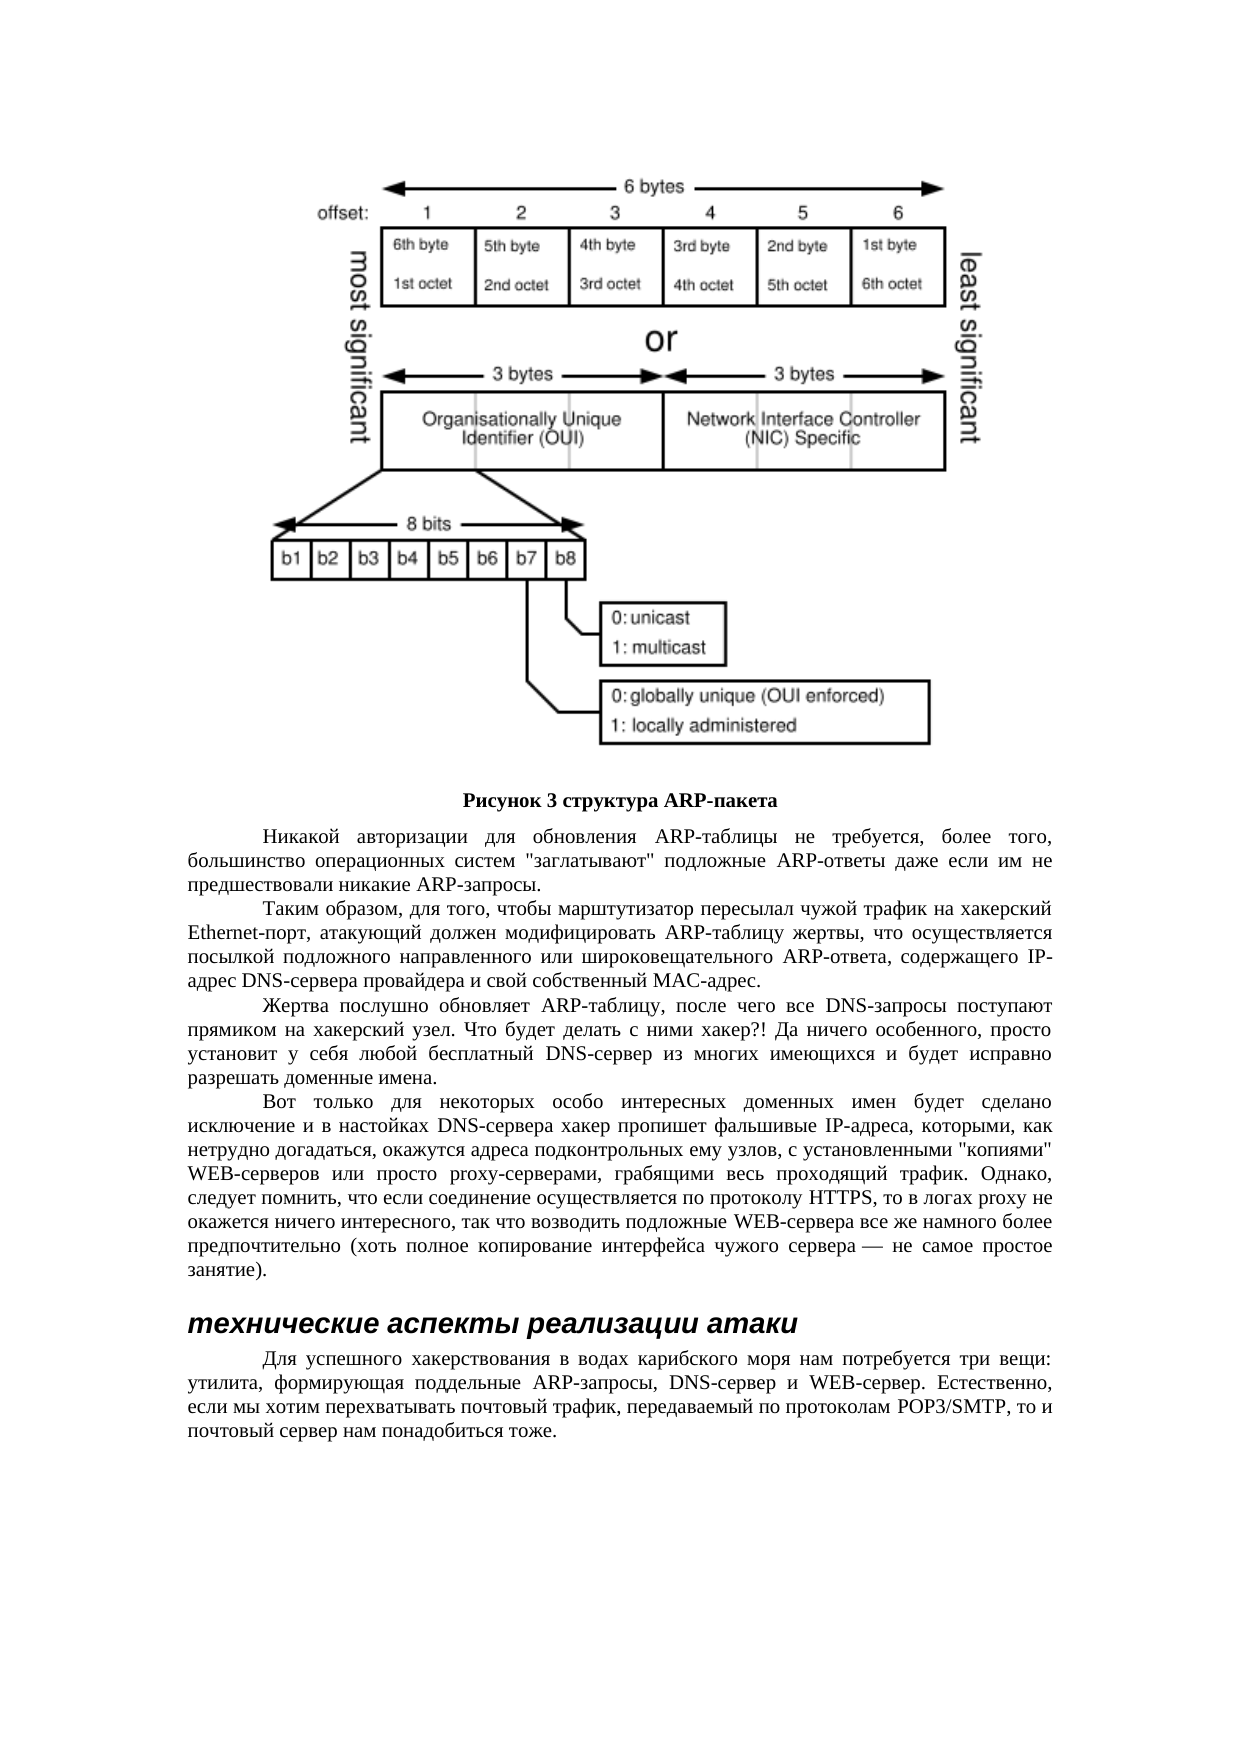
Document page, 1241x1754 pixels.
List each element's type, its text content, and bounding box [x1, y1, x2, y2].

text Жертва послушно обновляет ARP-таблицу, после чего все DNS-запросы поступают прямиком на хакерский узел. Что будет делать с ними хакер?! Да ничего особенного, просто установит у себя любой бесплатный DNS-сервер из многих имеющихся и будет исправно разрешать доменные имена. [187, 992, 1053, 1089]
picture [249, 150, 992, 775]
text Вот только для некоторых особо интересных доменных имен будет сделано исключение и в настойках DNS-сервера хакер пропишет фальшивые IP-адреса, которыми, как нетрудно догадаться, окажутся адреса подконтрольных ему узлов, с установленными "копиями" WEB-серверов или просто proxy-серверами, грабящими весь проходящий трафик. Однако, следует помнить, что если соединение осуществляется по протоколу HTTPS, то в логах proxy не окажется ничего интересного, так что возводить подложные WEB-сервера все же намного более предпочтительно (хоть полное копирование интерфейса чужого сервера — не самое простое занятие). [187, 1089, 1053, 1281]
text Никакой авторизации для обновления ARP-таблицы не требуется, более того, большинство операционных систем "заглатывают" подложные ARP-ответы даже если им не предшествовали никакие ARP-запросы. [187, 824, 1053, 896]
text Рисунок 3 структура ARP-пакета [187, 787, 1053, 812]
text Таким образом, для того, чтобы марштутизатор пересылал чужой трафик на хакерский Ethernet-порт, атакующий должен модифицировать ARP-таблицу жертвы, что осуществляется посылкой подложного направленного или широковещательного ARP-ответа, содержащего IP-адрес DNS-сервера провайдера и свой собственный MAC-адрес. [187, 896, 1053, 992]
subtitle технические аспекты реализации атаки [187, 1306, 1053, 1340]
text Для успешного хакерствования в водах карибского моря нам потребуется три вещи: утилита, формирующая поддельные ARP-запросы, DNS-сервер и WEB-сервер. Естественно, если мы хотим перехватывать почтовый трафик, передаваемый по протоколам POP3/SMTP, то и почтовый сервер нам понадобиться тоже. [187, 1346, 1053, 1442]
